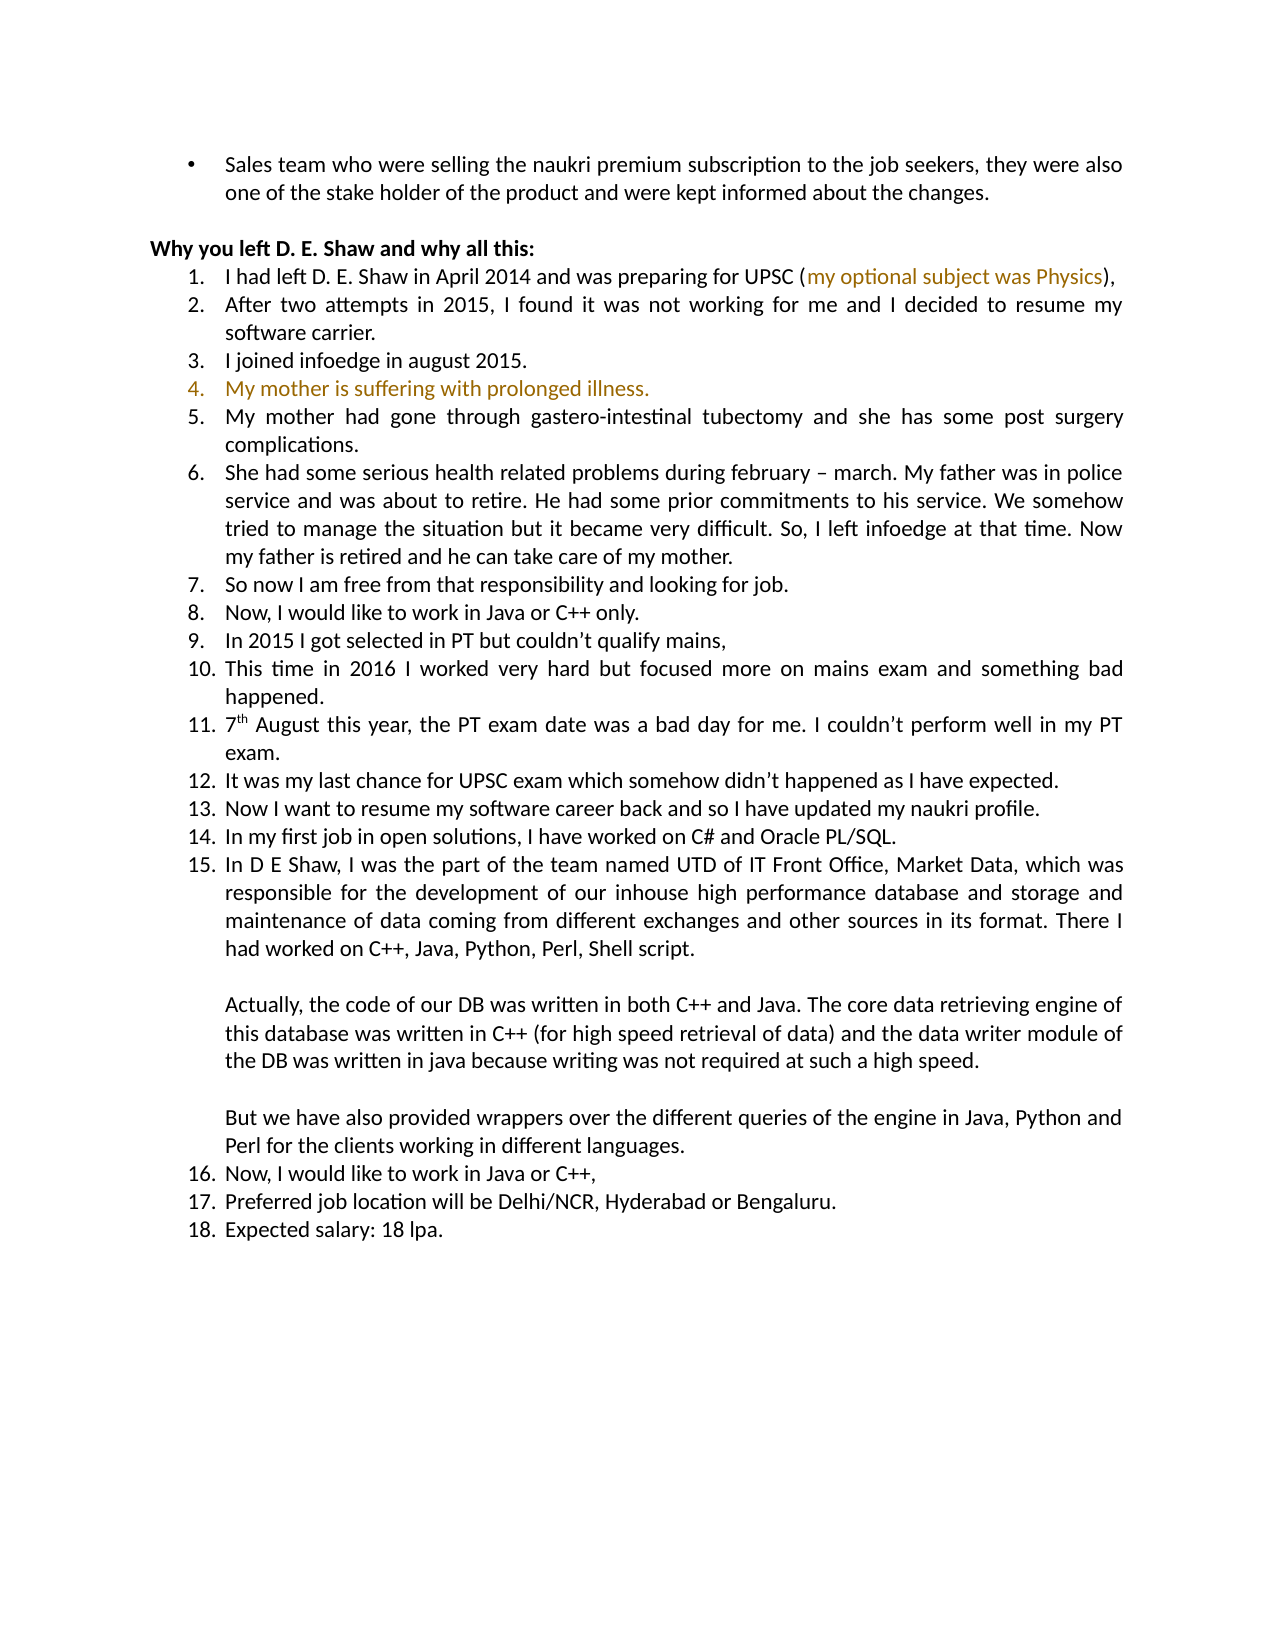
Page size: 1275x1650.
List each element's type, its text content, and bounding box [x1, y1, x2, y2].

list It was my last chance for UPSC exam which somehow didn’t happened as I have expected. [187, 766, 1125, 794]
list Now I want to resume my software career back and so I have updated my naukri profile. [187, 794, 1125, 822]
list In D E Shaw, I was the part of the team named UTD of IT Front Office, Market Data, which was responsible for the development of our inhouse high performance database and storage and maintenance of data coming from different exchanges and other sources in its format. There I had worked on C++, Java, Python, Perl, Shell script. [187, 851, 1125, 963]
list She had some serious health related problems during february – march. My father was in police service and was about to retire. He had some prior commitments to his service. We somehow tried to manage the situation but it became very difficult. So, I left infoedge at that time. Now my father is retired and he can take care of my mother. [187, 458, 1125, 570]
list In my first job in open solutions, I have worked on C# and Oracle PL/SQL. [187, 822, 1125, 851]
list This time in 2016 I worked very hard but focused more on mains exam and something bad happened. [187, 654, 1125, 710]
list After two attempts in 2015, I found it was not working for me and I decided to resume my software carrier. [187, 290, 1125, 346]
list Sales team who were selling the naukri premium subscription to the job seekers, they were also one of the stake holder of the product and were kept informed about the changes. [187, 150, 1125, 206]
list Actually, the code of our DB was written in both C++ and Java. The core data retrieving engine of this database was written in C++ (for high speed retrieval of data) and the data writer module of the DB was written in java because writing was not required at such a high speed. [187, 991, 1125, 1075]
list Preferred job location will be Delhi/NCR, Hyderabad or Bengaluru. [187, 1187, 1125, 1215]
list Now, I would like to work in Java or C++, [187, 1159, 1125, 1187]
list In 2015 I got selected in PT but couldn’t qualify mains, [187, 626, 1125, 654]
list I had left D. E. Shaw in April 2014 and was preparing for UPSC (my optional subject was Physics), [187, 262, 1125, 290]
list So now I am free from that responsibility and looking for job. [187, 570, 1125, 598]
text Why you left D. E. Shaw and why all this: [150, 206, 1125, 262]
list Now, I would like to work in Java or C++ only. [187, 598, 1125, 626]
list I joined infoedge in august 2015. [187, 346, 1125, 374]
list My mother is suffering with prolonged illness. [187, 374, 1125, 402]
list My mother had gone through gastero-intestinal tubectomy and she has some post surgery complications. [187, 402, 1125, 458]
list 7th August this year, the PT exam date was a bad day for me. I couldn’t perform well in my PT exam. [187, 710, 1125, 766]
list But we have also provided wrappers over the different queries of the engine in Java, Python and Perl for the clients working in different languages. [187, 1103, 1125, 1159]
list Expected salary: 18 lpa. [187, 1215, 1125, 1243]
